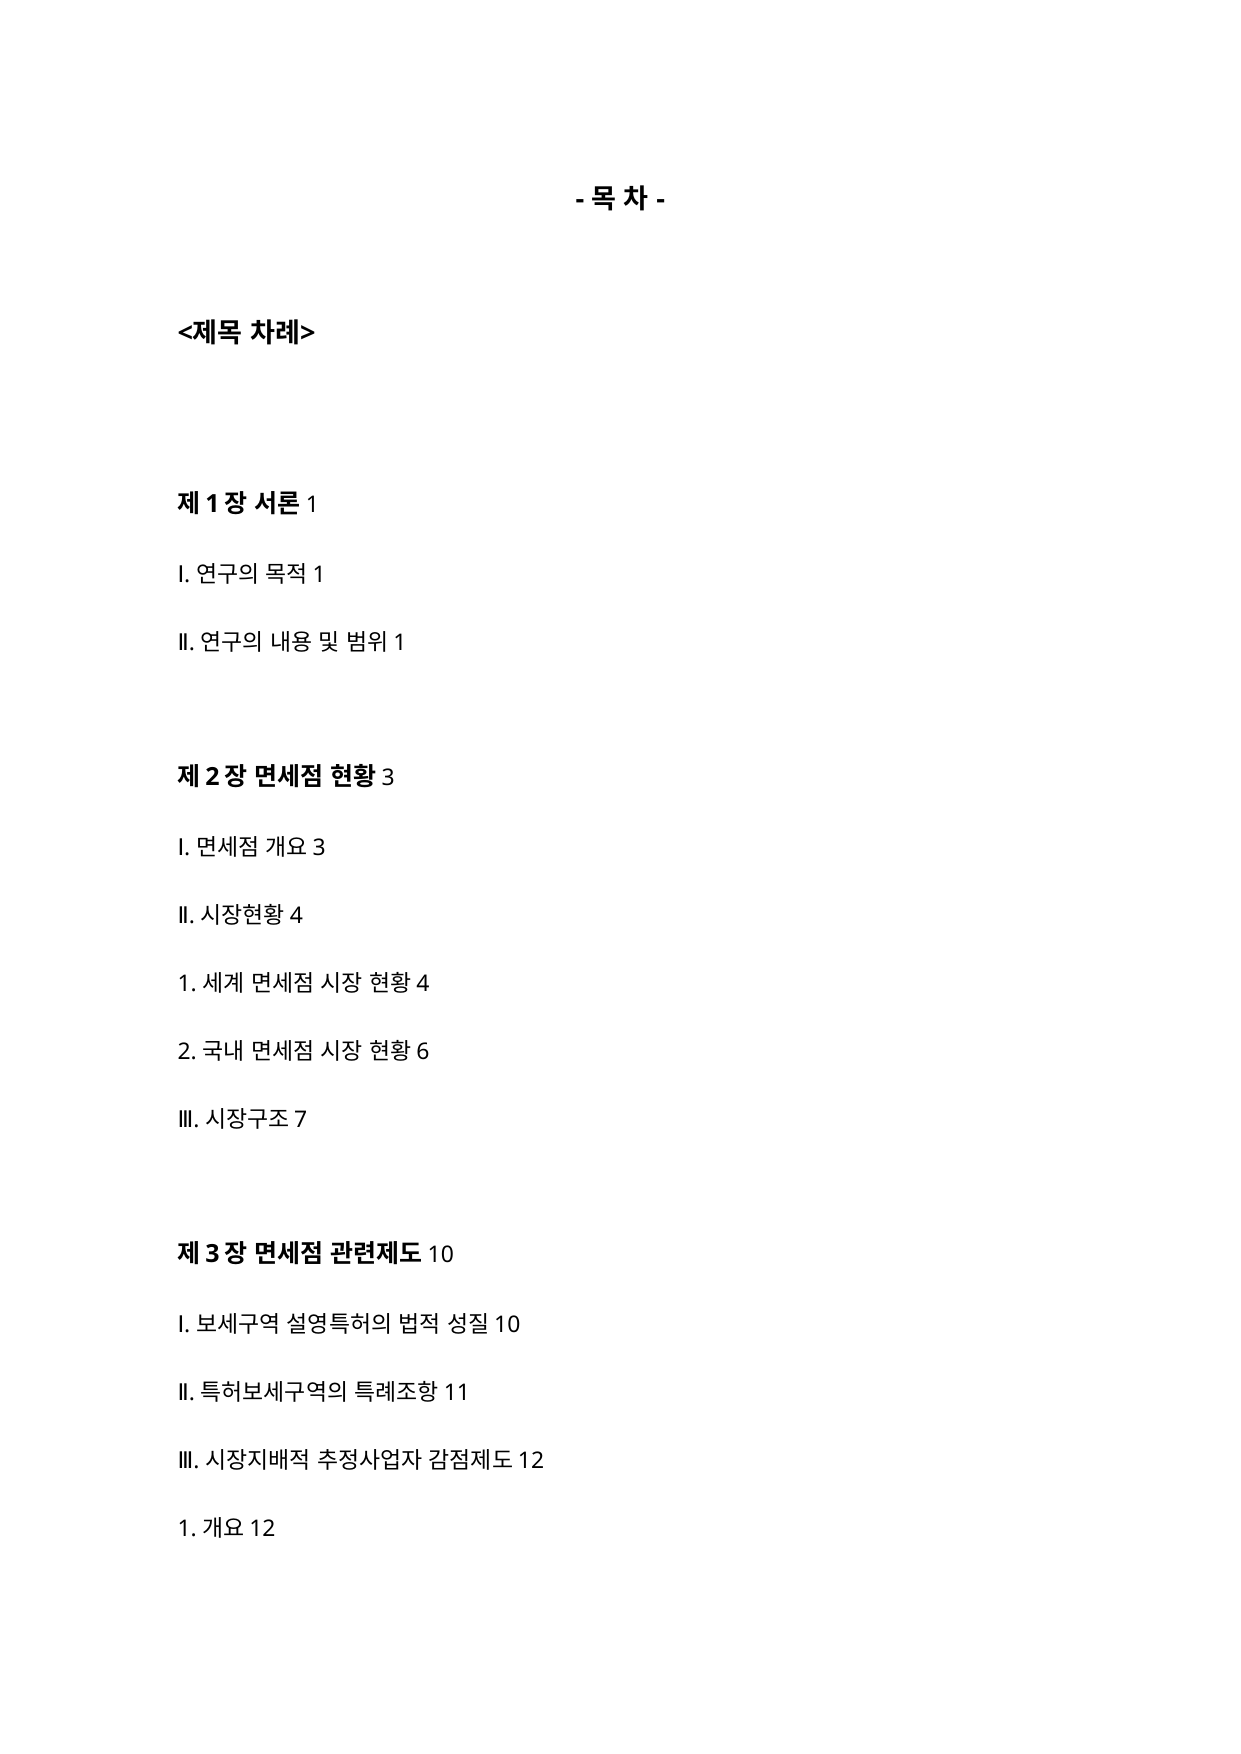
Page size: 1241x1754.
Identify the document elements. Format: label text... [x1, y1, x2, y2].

text - 목 차 - [177, 177, 1063, 217]
text 제1장 서론1 [177, 483, 1063, 520]
text <제목 차례> [177, 311, 1063, 350]
text Ⅱ. 연구의 내용 및 범위1 [177, 624, 1063, 657]
text Ⅰ. 보세구역 설영특허의 법적 성질10 [177, 1306, 1063, 1339]
text Ⅱ. 특허보세구역의 특례조항11 [177, 1373, 1063, 1407]
text Ⅲ. 시장구조7 [177, 1101, 1063, 1134]
text Ⅱ. 시장현황4 [177, 897, 1063, 930]
text Ⅲ. 시장지배적 추정사업자 감점제도12 [177, 1441, 1063, 1475]
text 1. 개요12 [177, 1509, 1063, 1543]
text 제3장 면세점 관련제도10 [177, 1233, 1063, 1269]
text Ⅰ. 연구의 목적1 [177, 556, 1063, 589]
text Ⅰ. 면세점 개요3 [177, 829, 1063, 862]
text 제2장 면세점 현황3 [177, 756, 1063, 793]
text 2. 국내 면세점 시장 현황6 [177, 1033, 1063, 1066]
text 1. 세계 면세점 시장 현황4 [177, 965, 1063, 998]
